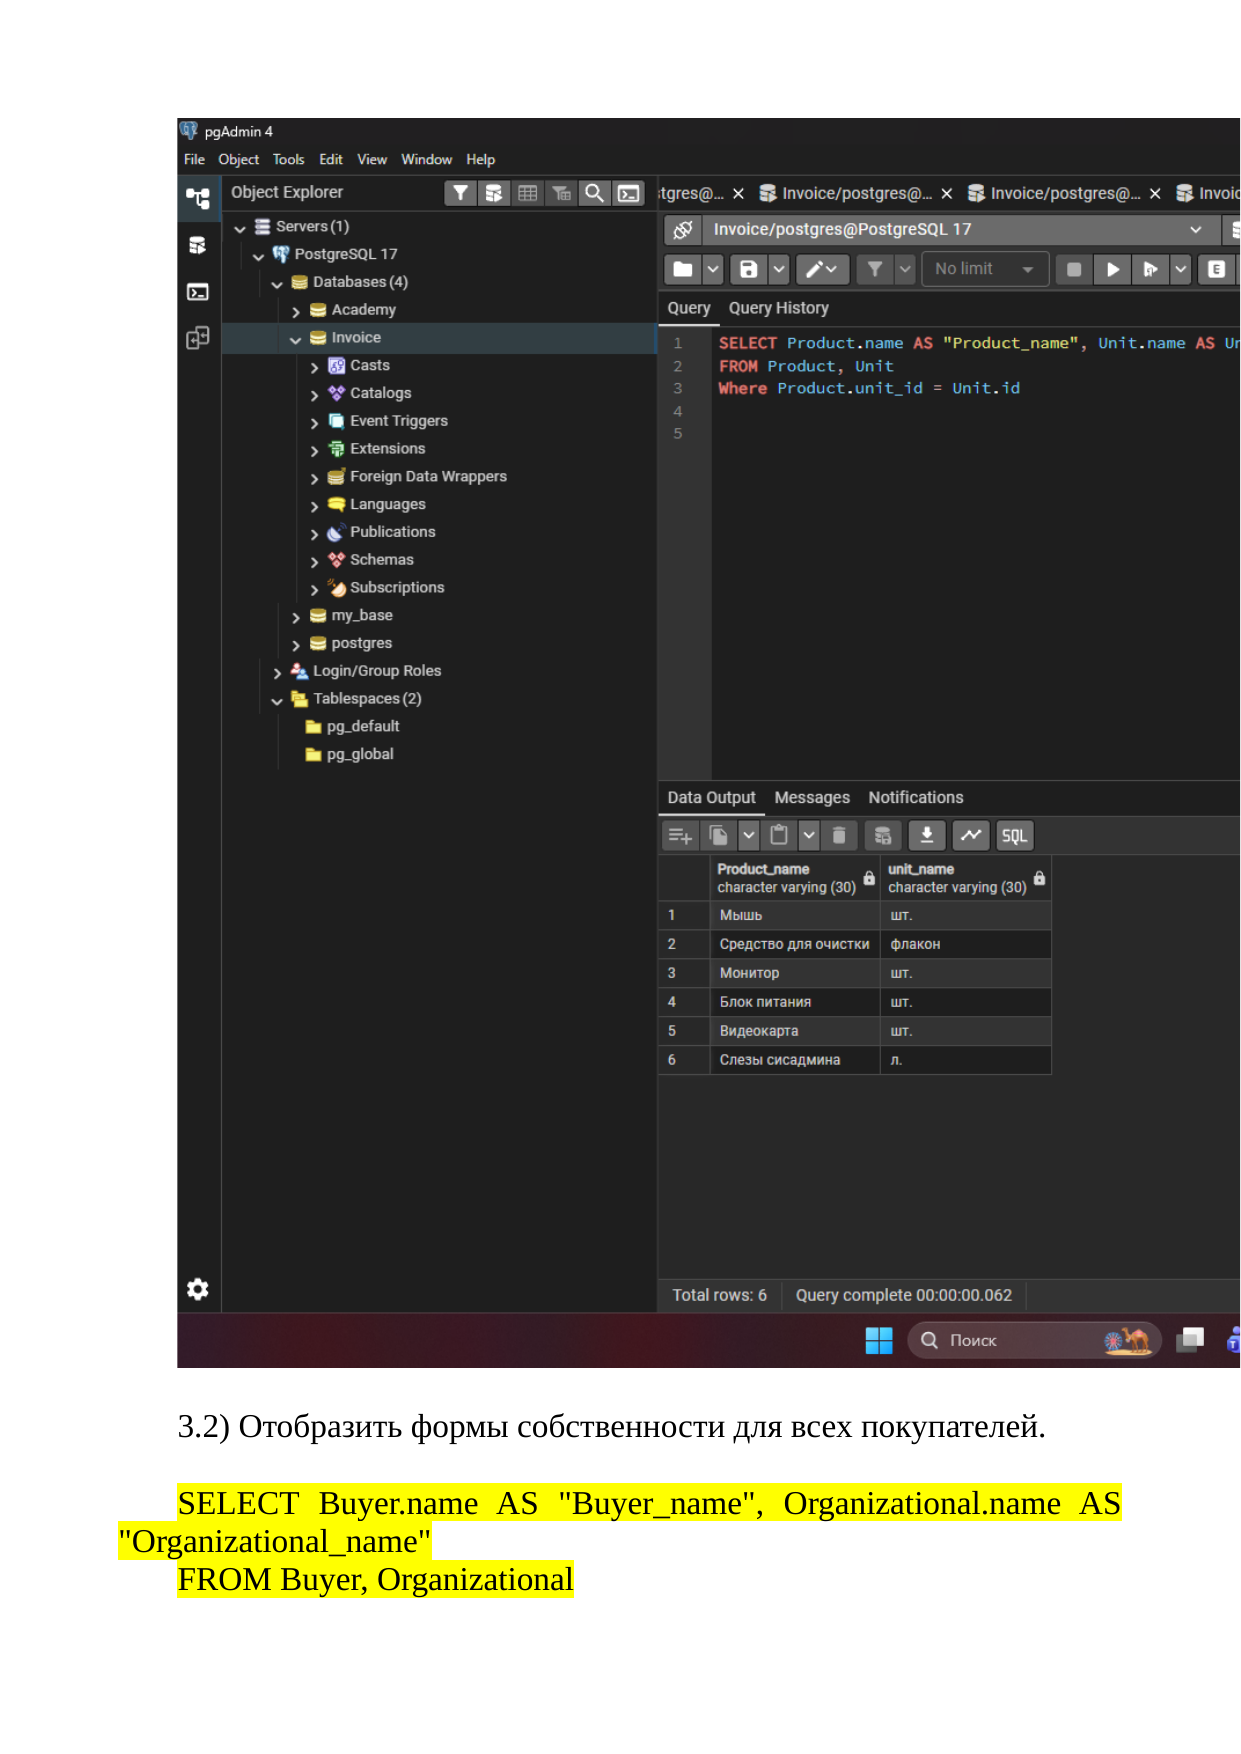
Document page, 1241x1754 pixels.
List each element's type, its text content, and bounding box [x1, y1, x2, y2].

text FROM Buyer, Organizational [118, 1560, 1122, 1598]
text SELECT Buyer.name AS "Buyer_name", Organizational.name AS "Organizational_name" [118, 1483, 1122, 1560]
text 3.2) Отобразить формы собственности для всех покупателей. [118, 1406, 1122, 1445]
